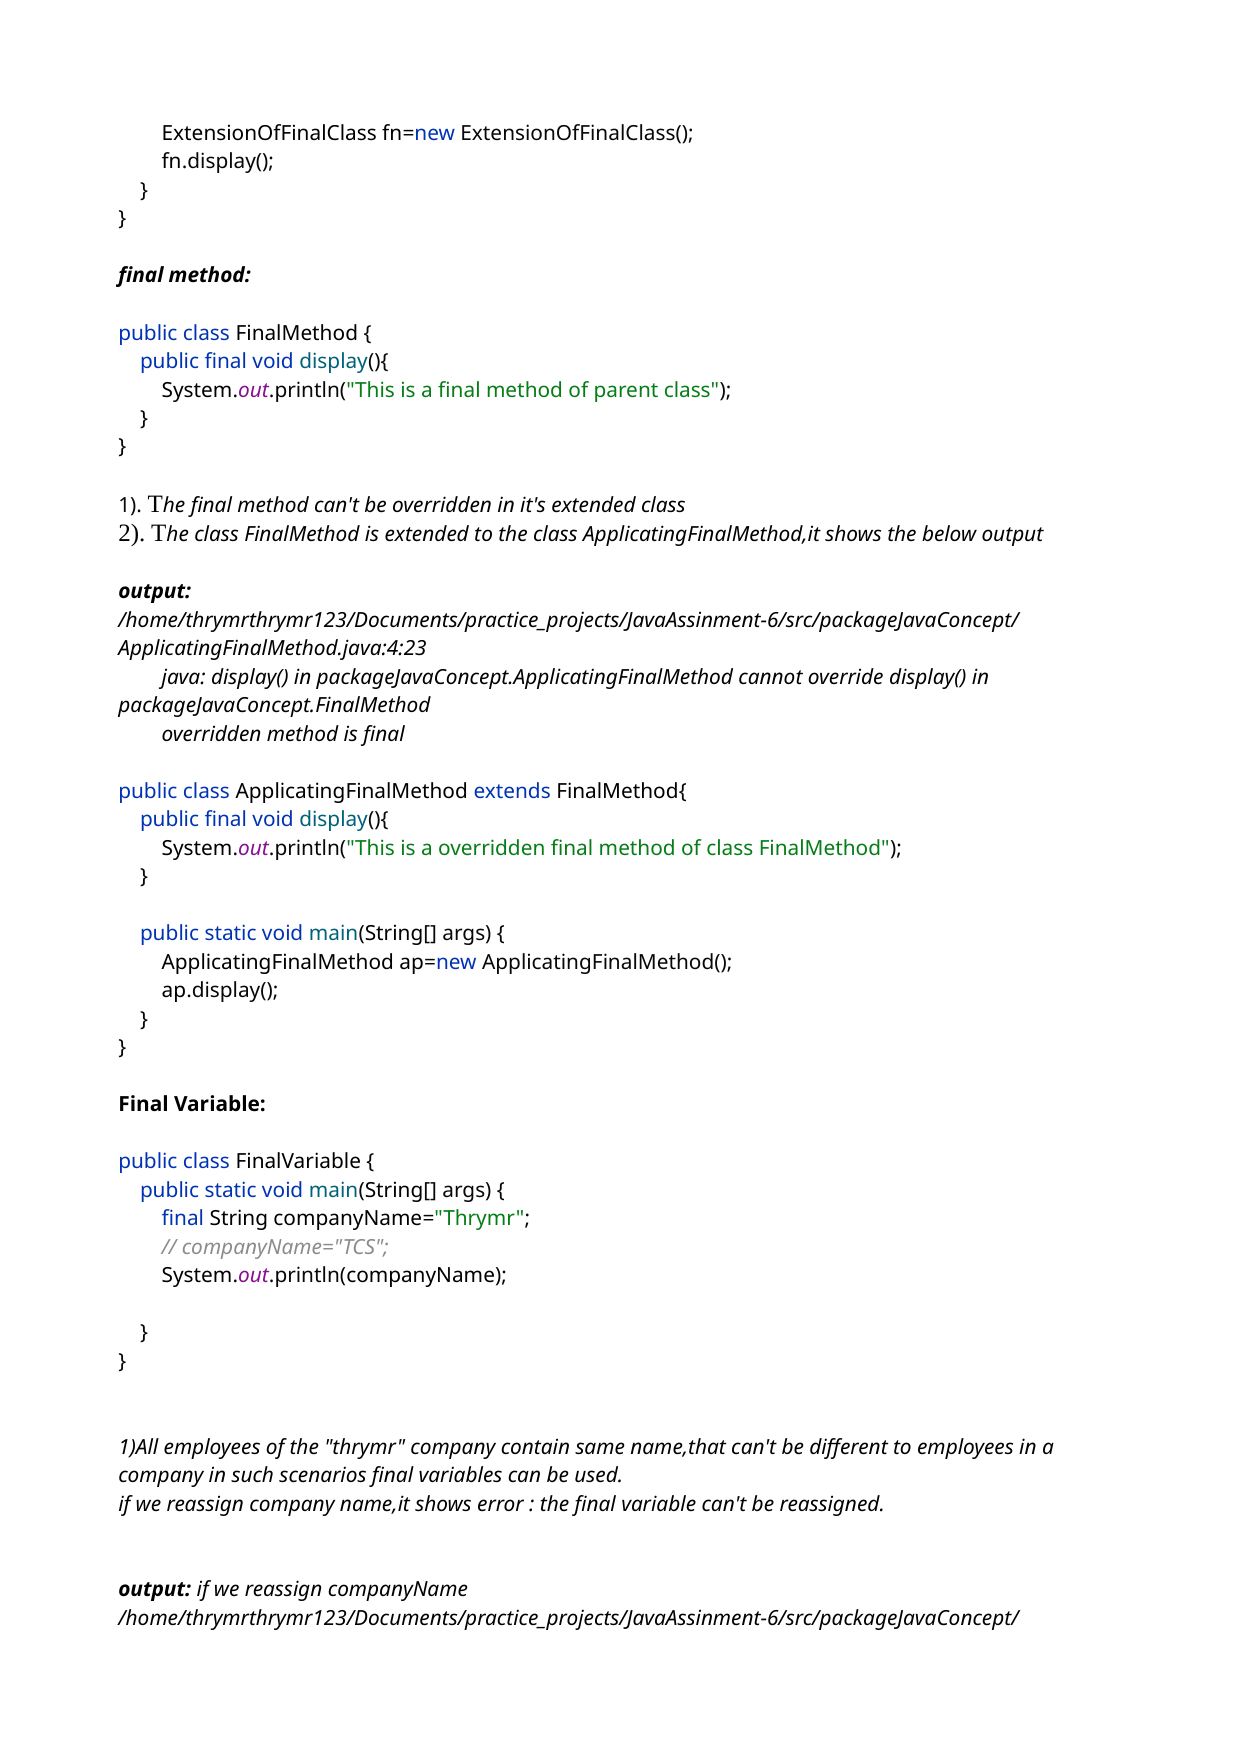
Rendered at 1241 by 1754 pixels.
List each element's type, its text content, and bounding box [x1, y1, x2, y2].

text public class FinalVariable { public static void main(String[] args) { final String companyName="Thrymr"; // companyName="TCS"; System.out.println(companyName); } } [118, 1118, 1122, 1374]
text 1)All employees of the "thrymr" company contain same name,that can't be different to employees in a company in such scenarios final variables can be used. if we reassign company name,it shows error : the final variable can't be reassigned. output: if we reassign companyName /home/thrymrthrymr123/Documents/practice_projects/JavaAssinment-6/src/packageJavaConcept/ [118, 1432, 1122, 1631]
text public class ApplicatingFinalMethod extends FinalMethod{ public final void display(){ System.out.println("This is a overridden final method of class FinalMethod"); } public static void main(String[] args) { ApplicatingFinalMethod ap=new ApplicatingFinalMethod(); ap.display(); } } [118, 776, 1122, 1061]
text public class FinalMethod { public final void display(){ System.out.println("This is a final method of parent class"); } } [118, 289, 1122, 460]
text 1). The final method can't be overridden in it's extended class 2). The class FinalMethod is extended to the class ApplicatingFinalMethod,it shows the below output output: /home/thrymrthrymr123/Documents/practice_projects/JavaAssinment-6/src/packageJavaConcept/ApplicatingFinalMethod.java:4:23 java: display() in packageJavaConcept.ApplicatingFinalMethod cannot override display() in packageJavaConcept.FinalMethod overridden method is final [118, 489, 1122, 776]
text final method: [118, 261, 1122, 289]
text ExtensionOfFinalClass fn=new ExtensionOfFinalClass(); fn.display(); } } [118, 118, 1122, 261]
text Final Variable: [118, 1089, 1122, 1118]
